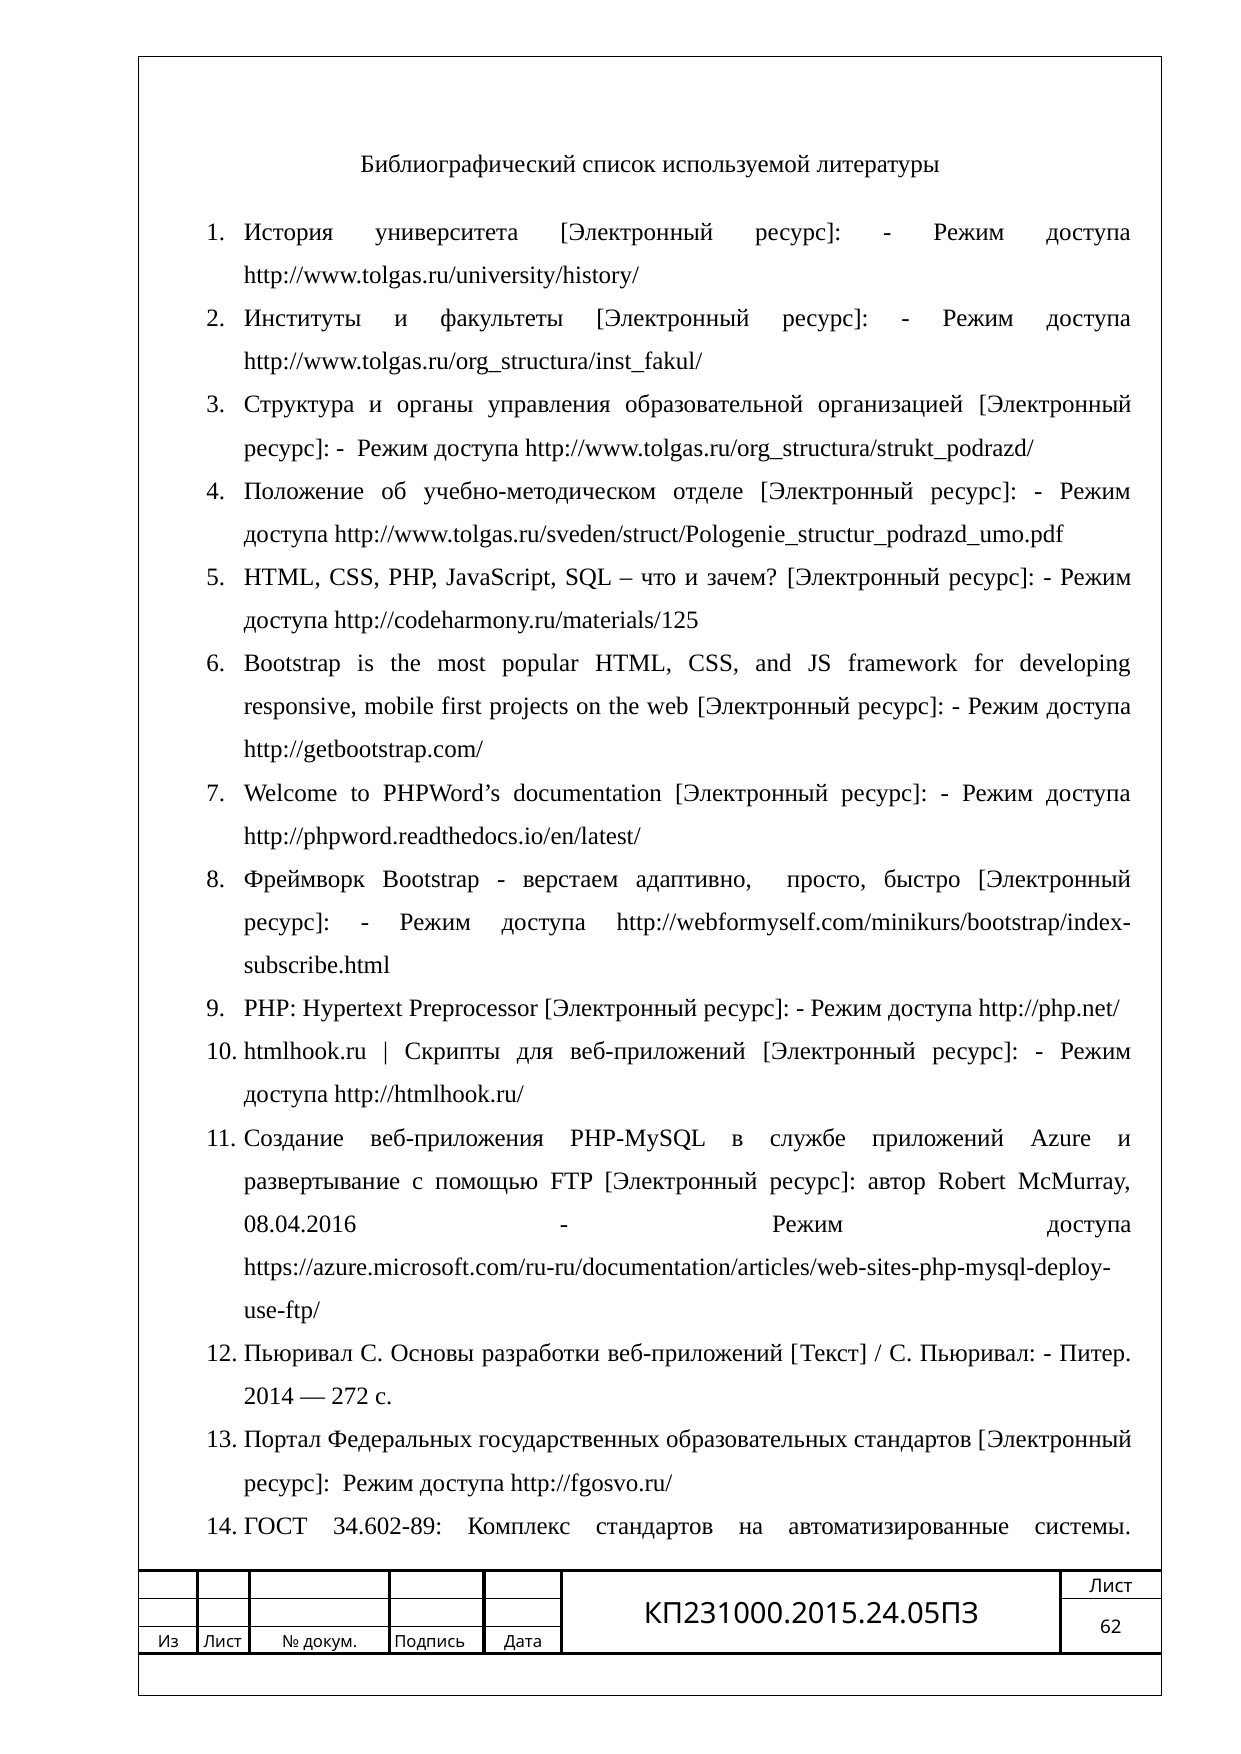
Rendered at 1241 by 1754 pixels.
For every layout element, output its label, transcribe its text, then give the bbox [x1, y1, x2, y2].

list Портал Федеральных государственных образовательных стандартов [Электронный ресурс]: Режим доступа http://fgosvo.ru/ [206, 1424, 1132, 1496]
list Структура и органы управления образовательной организацией [Электронный ресурс]: - Режим доступа http://www.tolgas.ru/org_structura/strukt_podrazd/ [206, 389, 1132, 461]
list Фреймворк Bootstrap - верстаем адаптивно, просто, быстро [Электронный ресурс]: - Режим доступа http://webformyself.com/minikurs/bootstrap/index-subscribe.html [206, 864, 1132, 979]
list Создание веб-приложения PHP-MySQL в службе приложений Azure и развертывание с помощью FTP [Электронный ресурс]: автор Robert McMurray, 08.04.2016 - Режим доступа https://azure.microsoft.com/ru-ru/documentation/articles/web-sites-php-mysql-deploy-use-ftp/ [206, 1123, 1132, 1324]
list Пьюривал С. Основы разработки веб-приложений [Текст] / С. Пьюривал: - Питер. 2014 — 272 с. [206, 1338, 1132, 1410]
list HTML, CSS, PHP, JavaScript, SQL – что и зачем? [Электронный ресурс]: - Режим доступа http://codeharmony.ru/materials/125 [206, 562, 1132, 634]
subtitle Библиографический список используемой литературы [168, 149, 1132, 178]
list Bootstrap is the most popular HTML, CSS, and JS framework for developing responsive, mobile first projects on the web [Электронный ресурс]: - Режим доступа http://getbootstrap.com/ [206, 648, 1132, 763]
list Welcome to PHPWord’s documentation [Электронный ресурс]: - Режим доступа http://phpword.readthedocs.io/en/latest/ [206, 778, 1132, 849]
list PHP: Hypertext Preprocessor [Электронный ресурс]: - Режим доступа http://php.net/ [206, 993, 1132, 1022]
list Институты и факультеты [Электронный ресурс]: - Режим доступа http://www.tolgas.ru/org_structura/inst_fakul/ [206, 303, 1132, 375]
list htmlhook.ru | Скрипты для веб-приложений [Электронный ресурс]: - Режим доступа http://htmlhook.ru/ [206, 1036, 1132, 1108]
list История университета [Электронный ресурс]: - Режим доступа http://www.tolgas.ru/university/history/ [206, 217, 1132, 289]
list ГОСТ 34.602-89: Комплекс стандартов на автоматизированные системы. [206, 1511, 1132, 1539]
list Положение об учебно-методическом отделе [Электронный ресурс]: - Режим доступа http://www.tolgas.ru/sveden/struct/Pologenie_structur_podrazd_umo.pdf [206, 476, 1132, 548]
